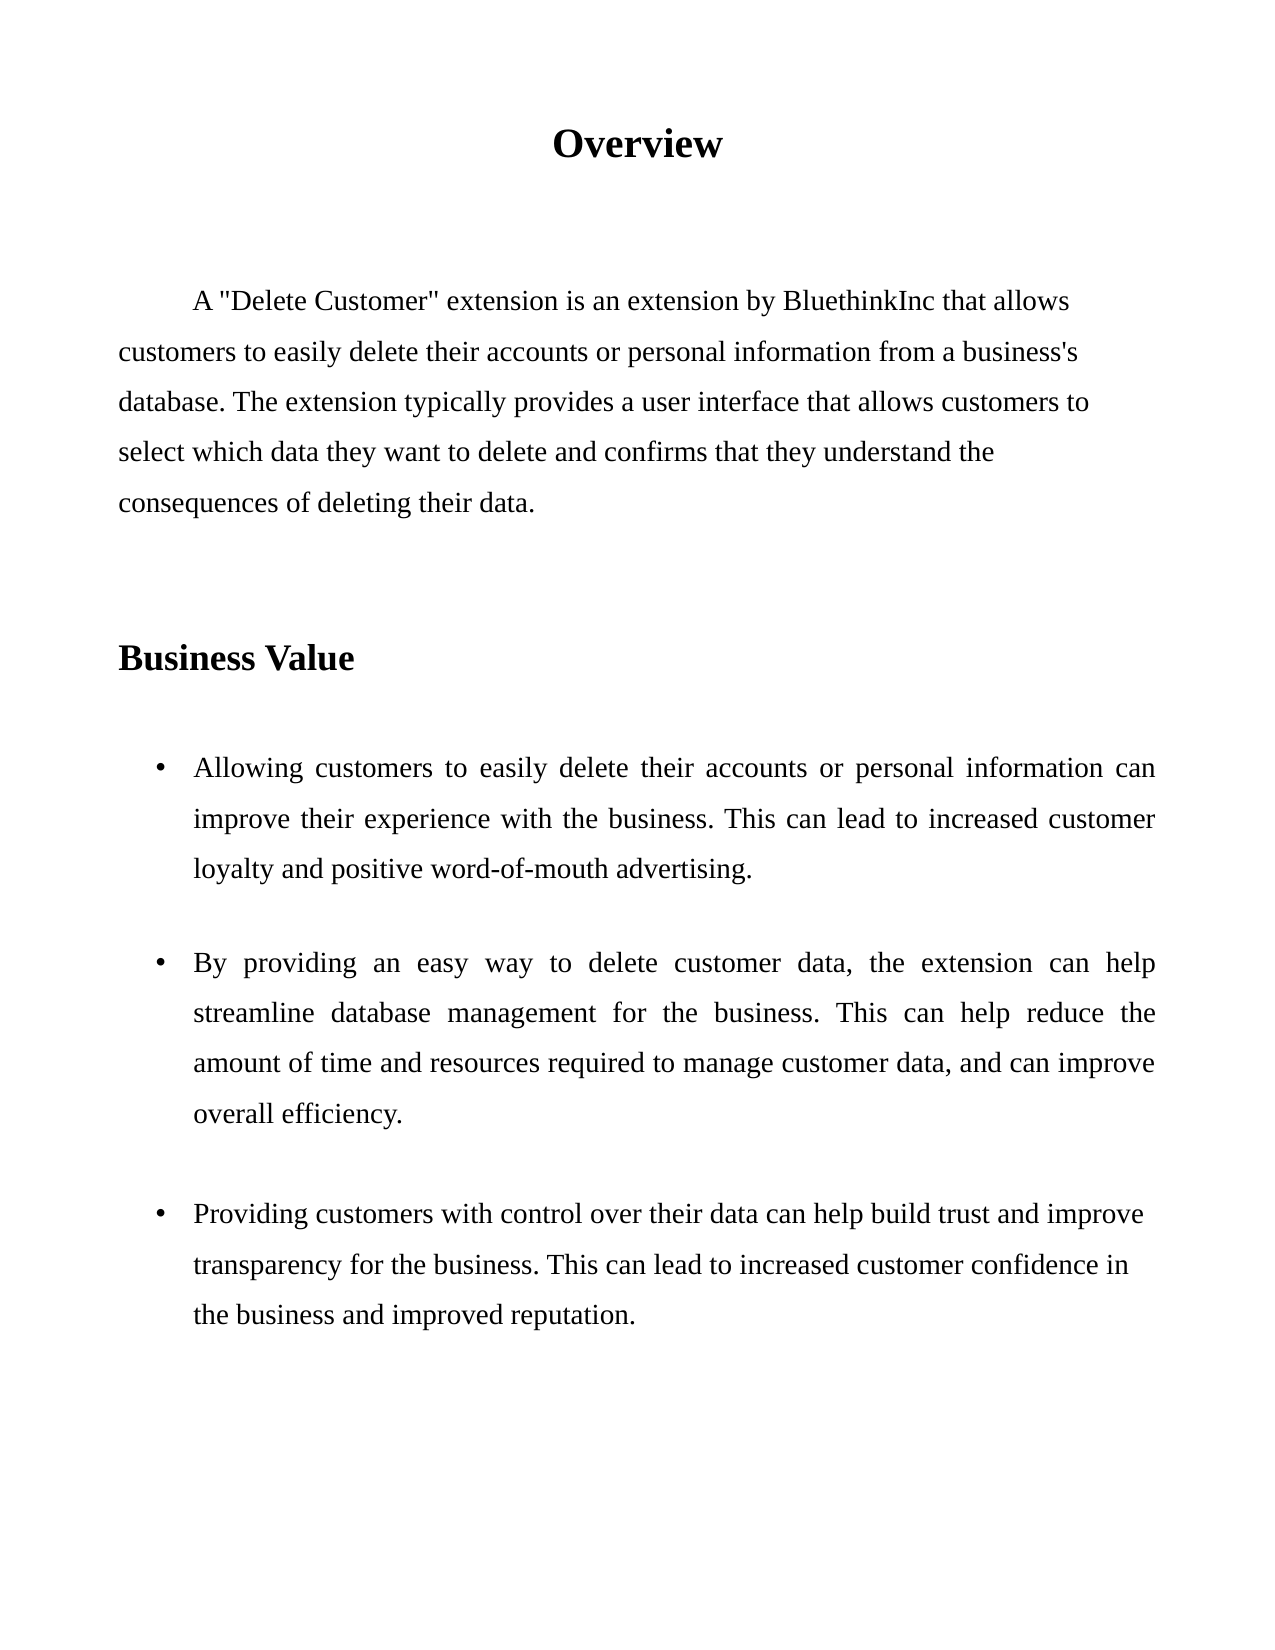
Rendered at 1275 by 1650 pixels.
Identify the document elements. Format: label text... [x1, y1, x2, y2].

list Providing customers with control over their data can help build trust and improve transparency for the business. This can lead to increased customer confidence in the business and improved reputation. [156, 1196, 1157, 1331]
text Overview [118, 118, 1157, 166]
list By providing an easy way to delete customer data, the extension can help streamline database management for the business. This can help reduce the amount of time and resources required to manage customer data, and can improve overall efficiency. [156, 945, 1157, 1129]
text Business Value [118, 636, 1157, 679]
text A "Delete Customer" extension is an extension by BluethinkInc that allows customers to easily delete their accounts or personal information from a business's database. The extension typically provides a user interface that allows customers to select which data they want to delete and confirms that they understand the consequences of deleting their data. [118, 283, 1157, 518]
list Allowing customers to easily delete their accounts or personal information can improve their experience with the business. This can lead to increased customer loyalty and positive word-of-mouth advertising. [156, 751, 1157, 885]
